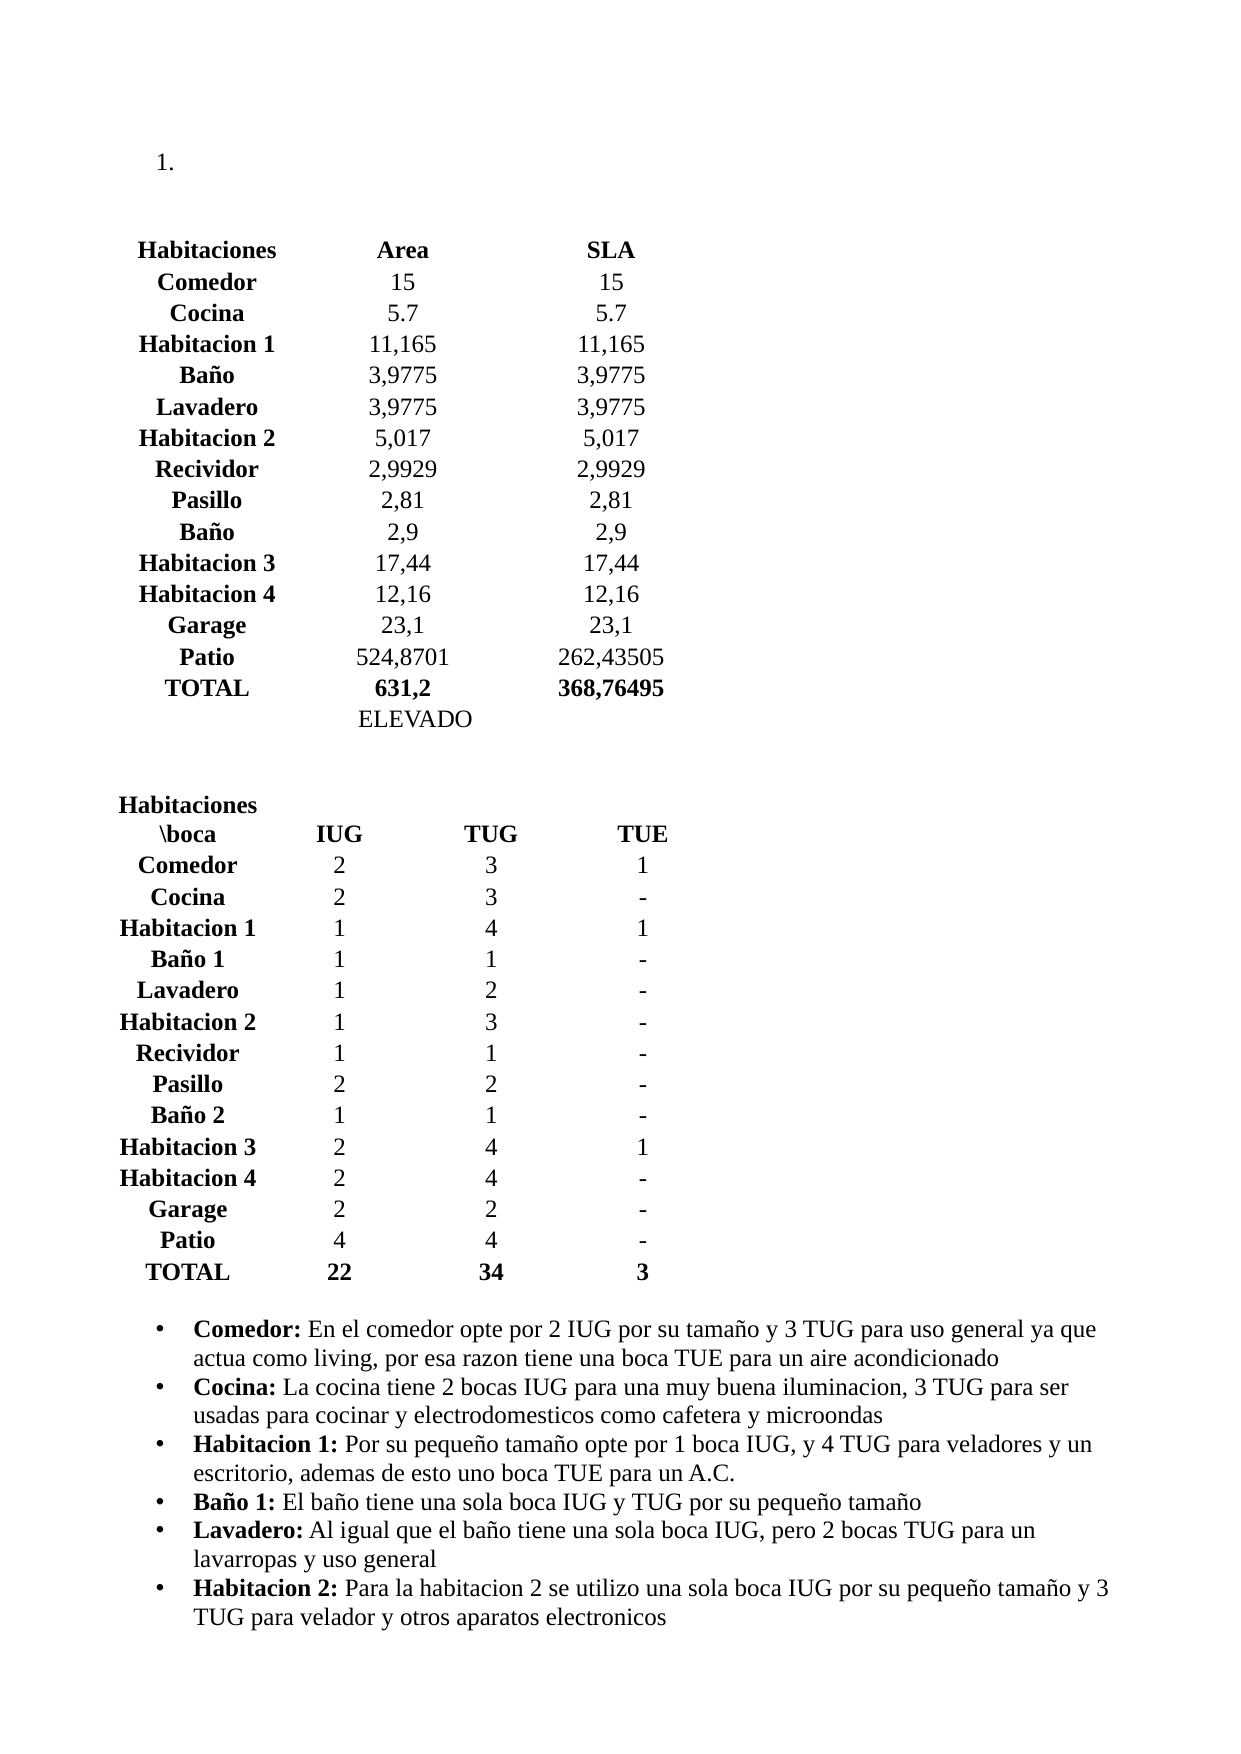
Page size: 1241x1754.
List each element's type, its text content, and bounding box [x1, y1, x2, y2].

table_cell 5,017 [504, 421, 718, 452]
table_cell Recividor [112, 452, 302, 483]
table_cell 2,81 [302, 483, 503, 514]
table_cell 23,1 [504, 608, 718, 639]
table_cell - [567, 942, 718, 973]
table_cell 2 [415, 973, 567, 1004]
table_cell Cocina [112, 296, 302, 327]
table_cell - [567, 1004, 718, 1036]
table_cell 1 [567, 848, 718, 879]
table_cell 12,16 [504, 577, 718, 608]
table_cell 1 [264, 1098, 415, 1129]
table_cell 2 [264, 879, 415, 911]
table_header TUG [415, 791, 567, 848]
table_cell 2 [264, 1161, 415, 1192]
table_cell 2,81 [504, 483, 718, 514]
table_cell Habitacion 2 [112, 1004, 263, 1036]
table_header Habitaciones [112, 233, 302, 264]
table_cell - [567, 1223, 718, 1254]
table_cell 3,9775 [504, 389, 718, 421]
table_cell 2 [264, 1129, 415, 1161]
table_cell Baño [112, 514, 302, 546]
table_cell Comedor [112, 848, 263, 879]
table_cell TOTAL [112, 1254, 263, 1286]
table_cell 2 [415, 1067, 567, 1098]
list Baño 1: El baño tiene una sola boca IUG y TUG por su pequeño tamaño [156, 1487, 1122, 1516]
table_cell - [567, 1161, 718, 1192]
table_cell - [567, 1036, 718, 1067]
table_cell 2 [264, 1192, 415, 1223]
table_cell - [567, 973, 718, 1004]
table_cell 4 [415, 1223, 567, 1254]
table_cell 1 [264, 1036, 415, 1067]
table_cell Garage [112, 1192, 263, 1223]
table_cell 5,017 [302, 421, 503, 452]
table_cell 262,43505 [504, 639, 718, 671]
table_cell 17,44 [504, 546, 718, 577]
list Habitacion 1: Por su pequeño tamaño opte por 1 boca IUG, y 4 TUG para veladores y un escritorio, ademas de esto uno boca TUE para un A.C. [156, 1429, 1122, 1487]
table_cell - [567, 879, 718, 911]
table_cell 368,76495 [504, 671, 718, 702]
table_cell Recividor [112, 1036, 263, 1067]
table_cell 2 [415, 1192, 567, 1223]
table_header IUG [264, 791, 415, 848]
table_cell Lavadero [112, 973, 263, 1004]
list Lavadero: Al igual que el baño tiene una sola boca IUG, pero 2 bocas TUG para un lavarropas y uso general [156, 1516, 1122, 1573]
table_cell 3 [415, 848, 567, 879]
table_cell Habitacion 1 [112, 911, 263, 942]
table_cell Habitacion 1 [112, 327, 302, 358]
table_cell 2 [264, 848, 415, 879]
table_cell 1 [415, 1098, 567, 1129]
table_cell 2,9929 [302, 452, 503, 483]
table_cell Habitacion 2 [112, 421, 302, 452]
table_cell 5.7 [504, 296, 718, 327]
table_cell 1 [264, 911, 415, 942]
table_cell 17,44 [302, 546, 503, 577]
table_cell 22 [264, 1254, 415, 1286]
table_cell Pasillo [112, 1067, 263, 1098]
table_cell Habitacion 4 [112, 577, 302, 608]
table_cell Baño [112, 358, 302, 389]
table_cell Pasillo [112, 483, 302, 514]
table_header SLA [504, 233, 718, 264]
table_cell TOTAL [112, 671, 302, 702]
table_cell 2,9 [302, 514, 503, 546]
table_cell 4 [415, 911, 567, 942]
table_cell 15 [302, 264, 503, 296]
table_cell 1 [567, 1129, 718, 1161]
table_cell 3,9775 [302, 358, 503, 389]
table_cell Baño 1 [112, 942, 263, 973]
table_header Habitaciones\boca [112, 791, 263, 848]
table_cell 4 [264, 1223, 415, 1254]
table_cell 1 [264, 1004, 415, 1036]
table_cell Habitacion 3 [112, 1129, 263, 1161]
table_cell 5.7 [302, 296, 503, 327]
table_cell 15 [504, 264, 718, 296]
table_cell 2 [264, 1067, 415, 1098]
table_cell 1 [567, 911, 718, 942]
table_cell Cocina [112, 879, 263, 911]
table_cell 1 [415, 1036, 567, 1067]
table_cell Lavadero [112, 389, 302, 421]
list Comedor: En el comedor opte por 2 IUG por su tamaño y 3 TUG para uso general ya que actua como living, por esa razon tiene una boca TUE para un aire acondicionado [156, 1314, 1122, 1372]
table_cell 2,9 [504, 514, 718, 546]
table_cell - [567, 1098, 718, 1129]
list Cocina: La cocina tiene 2 bocas IUG para una muy buena iluminacion, 3 TUG para ser usadas para cocinar y electrodomesticos como cafetera y microondas [156, 1372, 1122, 1429]
table_cell 34 [415, 1254, 567, 1286]
table_cell Garage [112, 608, 302, 639]
table_cell Habitacion 4 [112, 1161, 263, 1192]
table_cell 4 [415, 1161, 567, 1192]
table_cell - [567, 1192, 718, 1223]
table_cell Habitacion 3 [112, 546, 302, 577]
table_cell 2,9929 [504, 452, 718, 483]
table_cell 11,165 [302, 327, 503, 358]
table_cell 1 [264, 942, 415, 973]
table_cell 12,16 [302, 577, 503, 608]
table_header Area [302, 233, 503, 264]
table_cell 3,9775 [504, 358, 718, 389]
table_cell Patio [112, 639, 302, 671]
table_header TUE [567, 791, 718, 848]
table_cell Comedor [112, 264, 302, 296]
table_cell 3,9775 [302, 389, 503, 421]
table_cell 631,2 [302, 671, 503, 702]
table_cell - [567, 1067, 718, 1098]
table_cell 3 [415, 1004, 567, 1036]
table_cell 1 [264, 973, 415, 1004]
table_cell Patio [112, 1223, 263, 1254]
table_cell 1 [415, 942, 567, 973]
table_cell 23,1 [302, 608, 503, 639]
table_cell ELEVADO [112, 702, 718, 733]
table_cell 11,165 [504, 327, 718, 358]
list Habitacion 2: Para la habitacion 2 se utilizo una sola boca IUG por su pequeño tamaño y 3 TUG para velador y otros aparatos electronicos [156, 1573, 1122, 1631]
table_cell 3 [415, 879, 567, 911]
table_cell 3 [567, 1254, 718, 1286]
table_cell Baño 2 [112, 1098, 263, 1129]
table_cell 4 [415, 1129, 567, 1161]
table_cell 524,8701 [302, 639, 503, 671]
